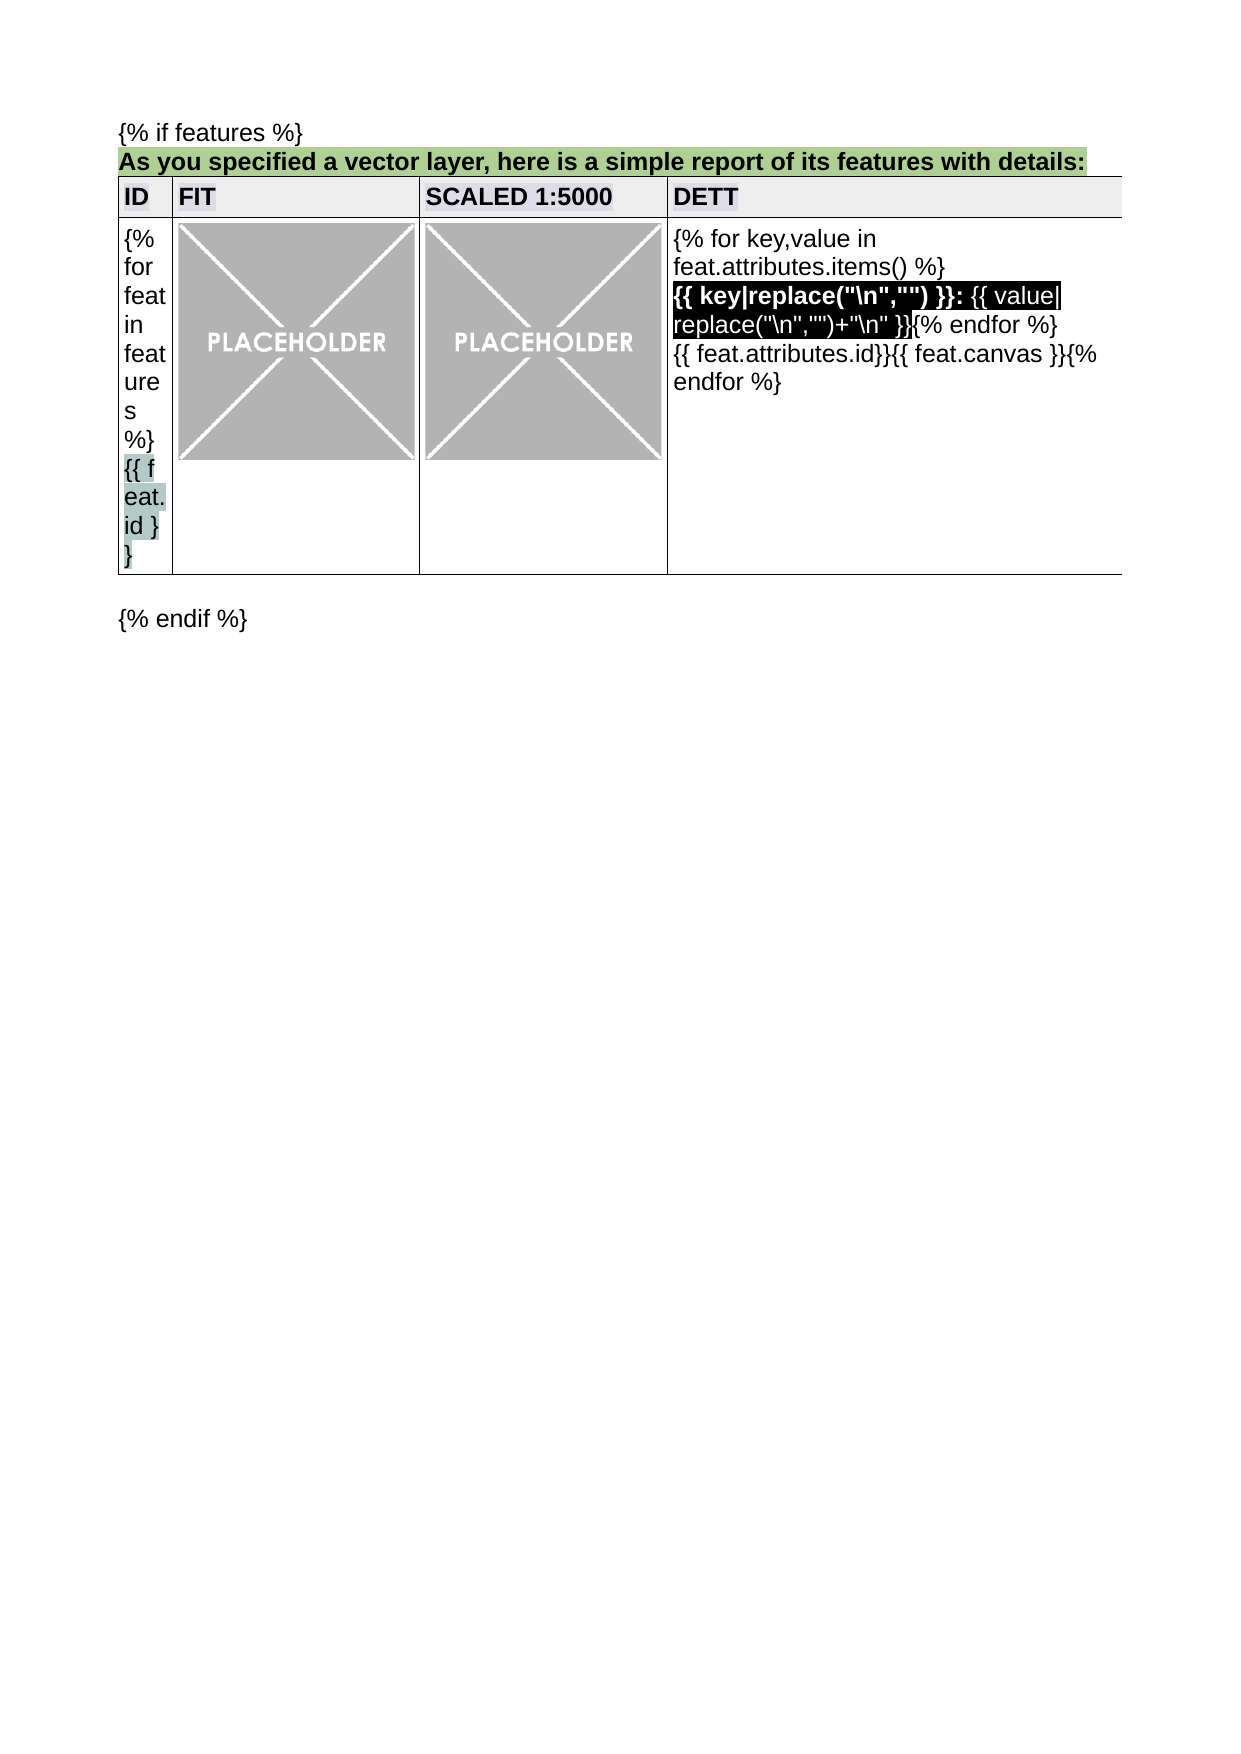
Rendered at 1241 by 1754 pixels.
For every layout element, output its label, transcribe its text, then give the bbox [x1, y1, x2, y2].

table_header FIT [173, 177, 419, 217]
table_cell {% for key,value in feat.attributes.items() %} {{ key|replace("\n","") }}: {{ value|replace("\n","")+"\n" }}{% endfor %} {{ feat.attributes.id}}{{ feat.canvas }}{% endfor %} [668, 218, 1122, 574]
picture [178, 223, 415, 460]
table_cell [173, 218, 419, 574]
table_header DETT [668, 177, 1122, 217]
picture [425, 223, 662, 460]
table_cell {% for feat in features %} {{ feat.id }} [119, 218, 172, 574]
text {% if features %} As you specified a vector layer, here is a simple report of its features with details: [118, 118, 1122, 176]
table_header SCALED 1:5000 [420, 177, 667, 217]
text {% endif %} [118, 604, 1122, 662]
table_header ID [119, 177, 172, 217]
table_cell [420, 218, 667, 574]
